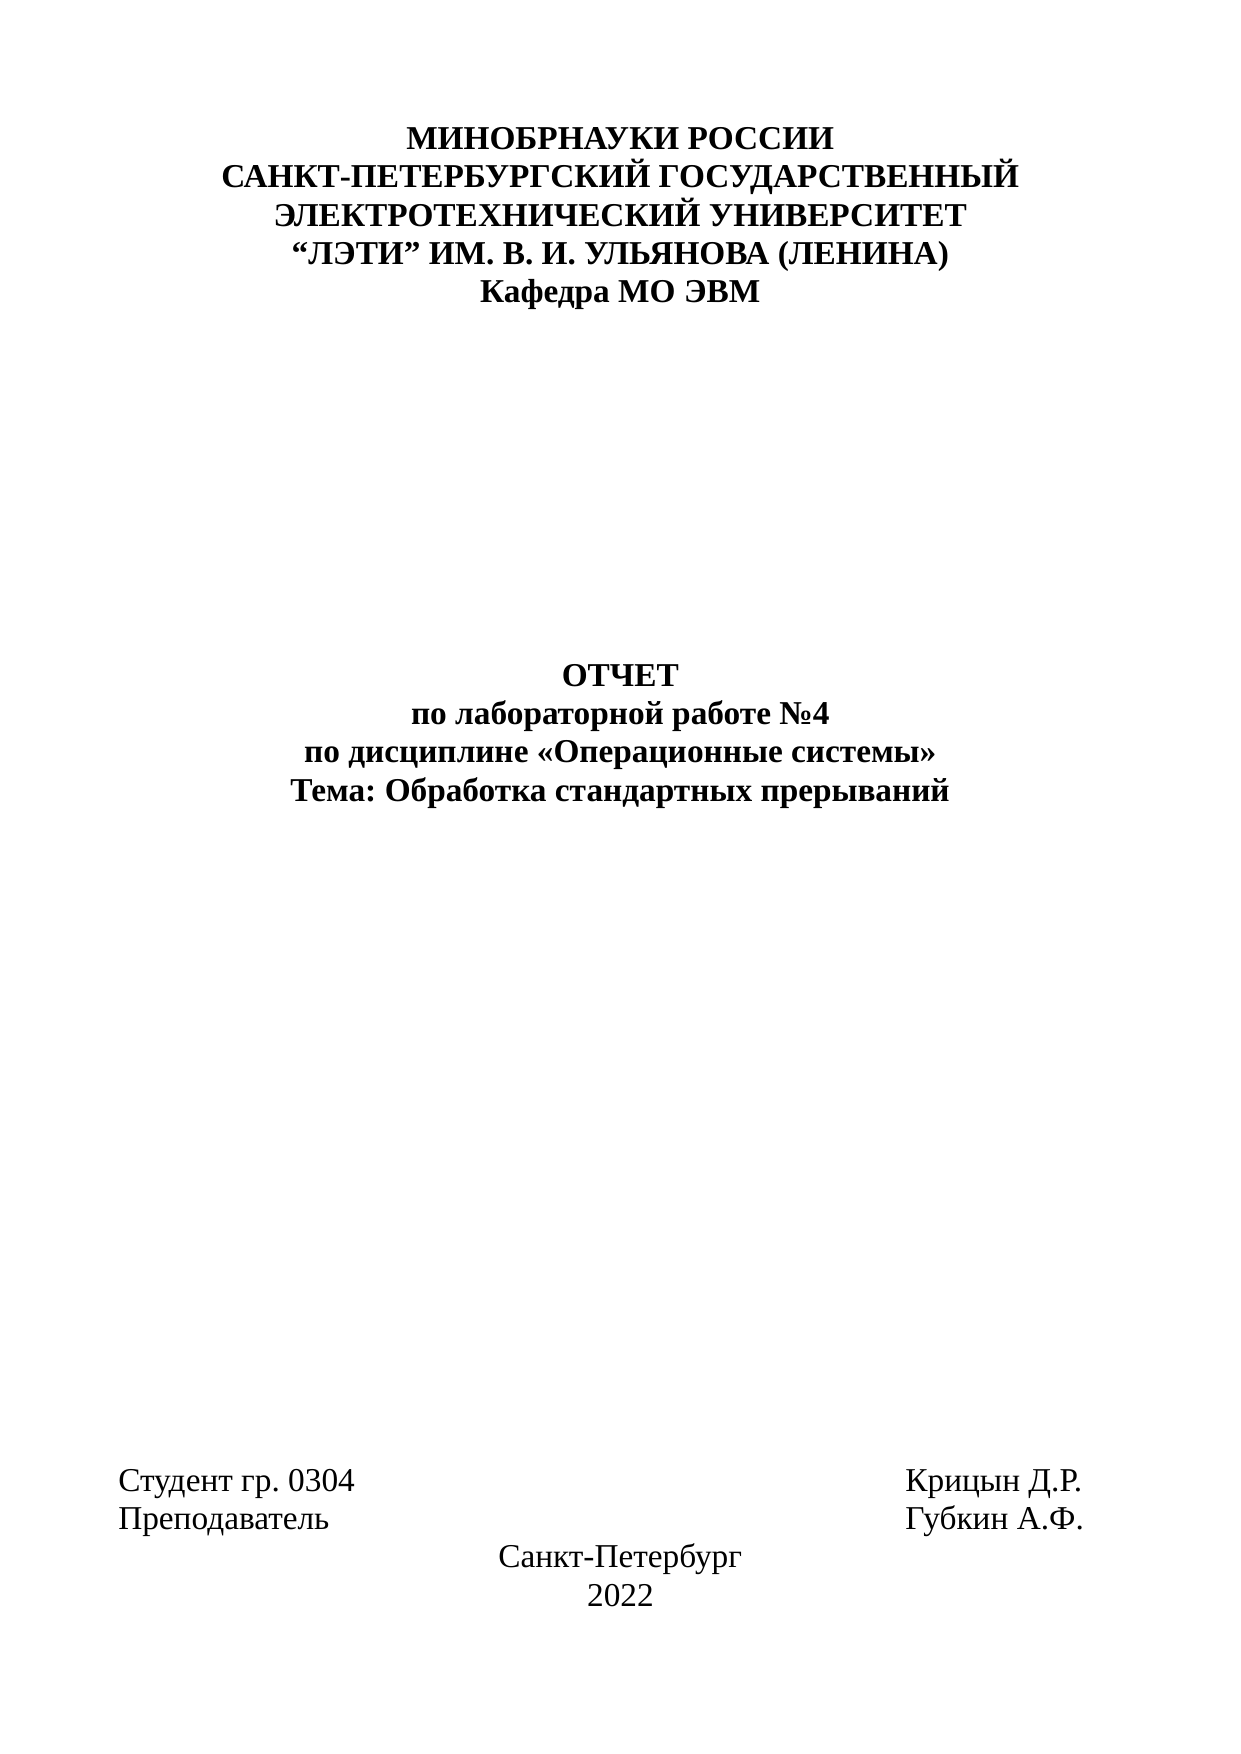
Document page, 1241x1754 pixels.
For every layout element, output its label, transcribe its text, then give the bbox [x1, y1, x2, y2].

text 2022 [118, 1575, 1122, 1613]
text Кафедра МО ЭВМ [118, 271, 1122, 310]
text Тема: Обработка стандартных прерываний [118, 770, 1122, 808]
text Преподаватель Губкин А.Ф. [118, 1498, 1122, 1536]
text САНКТ-ПЕТЕРБУРГСКИЙ ГОСУДАРСТВЕННЫЙ [118, 156, 1122, 195]
text МИНОБРНАУКИ РОССИИ [118, 118, 1122, 156]
text Студент гр. 0304 Крицын Д.Р. [118, 1460, 1122, 1498]
text ОТЧЕТ [118, 655, 1122, 693]
text “ЛЭТИ” ИМ. В. И. УЛЬЯНОВА (ЛЕНИНА) [118, 233, 1122, 271]
text Санкт-Петербург [118, 1536, 1122, 1575]
text по дисциплине «Операционные системы» [118, 731, 1122, 770]
text по лабораторной работе №4 [118, 693, 1122, 731]
text ЭЛЕКТРОТЕХНИЧЕСКИЙ УНИВЕРСИТЕТ [118, 195, 1122, 233]
